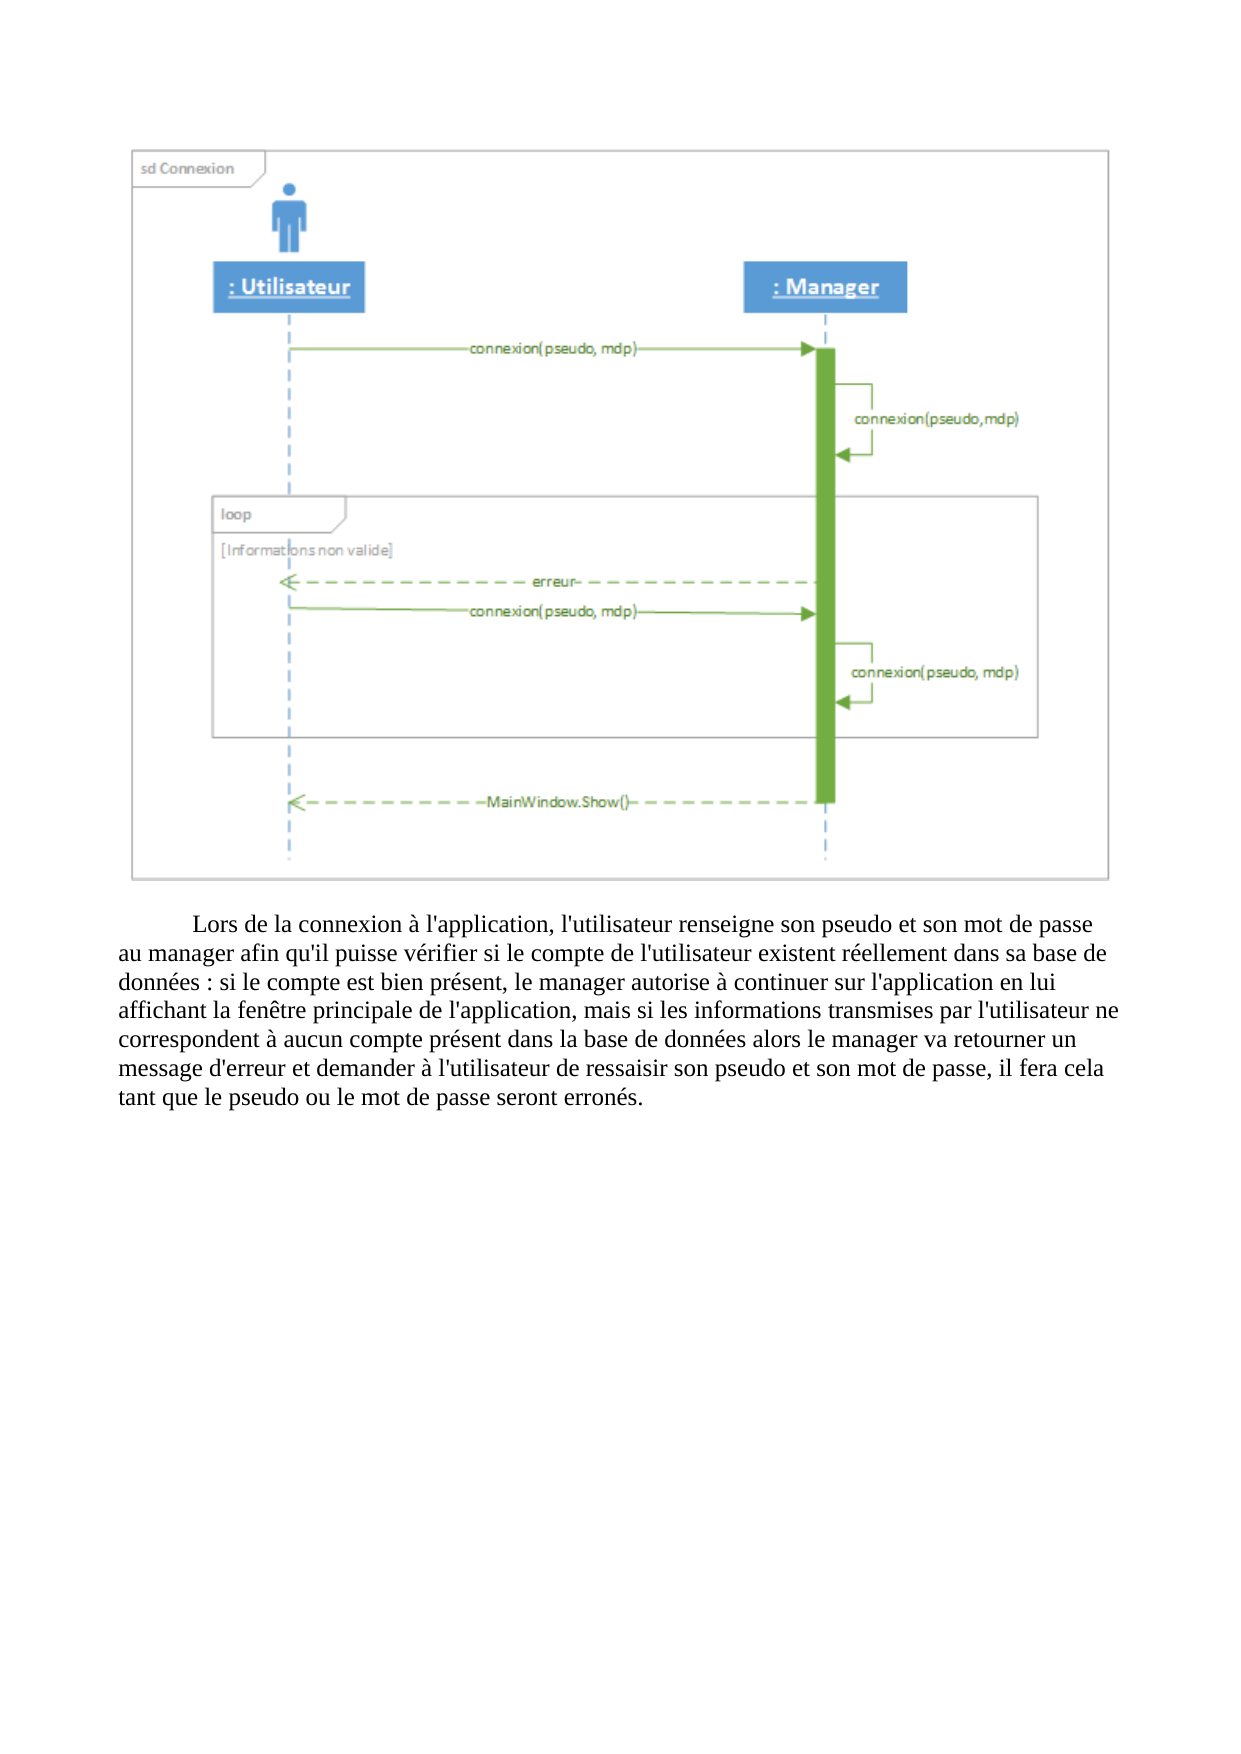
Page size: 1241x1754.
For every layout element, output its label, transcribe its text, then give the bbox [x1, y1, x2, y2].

text Lors de la connexion à l'application, l'utilisateur renseigne son pseudo et son mot de passe au manager afin qu'il puisse vérifier si le compte de l'utilisateur existent réellement dans sa base de données : si le compte est bien présent, le manager autorise à continuer sur l'application en lui affichant la fenêtre principale de l'application, mais si les informations transmises par l'utilisateur ne correspondent à aucun compte présent dans la base de données alors le manager va retourner un message d'erreur et demander à l'utilisateur de ressaisir son pseudo et son mot de passe, il fera cela tant que le pseudo ou le mot de passe seront erronés. [118, 909, 1122, 1111]
picture [130, 149, 1110, 881]
